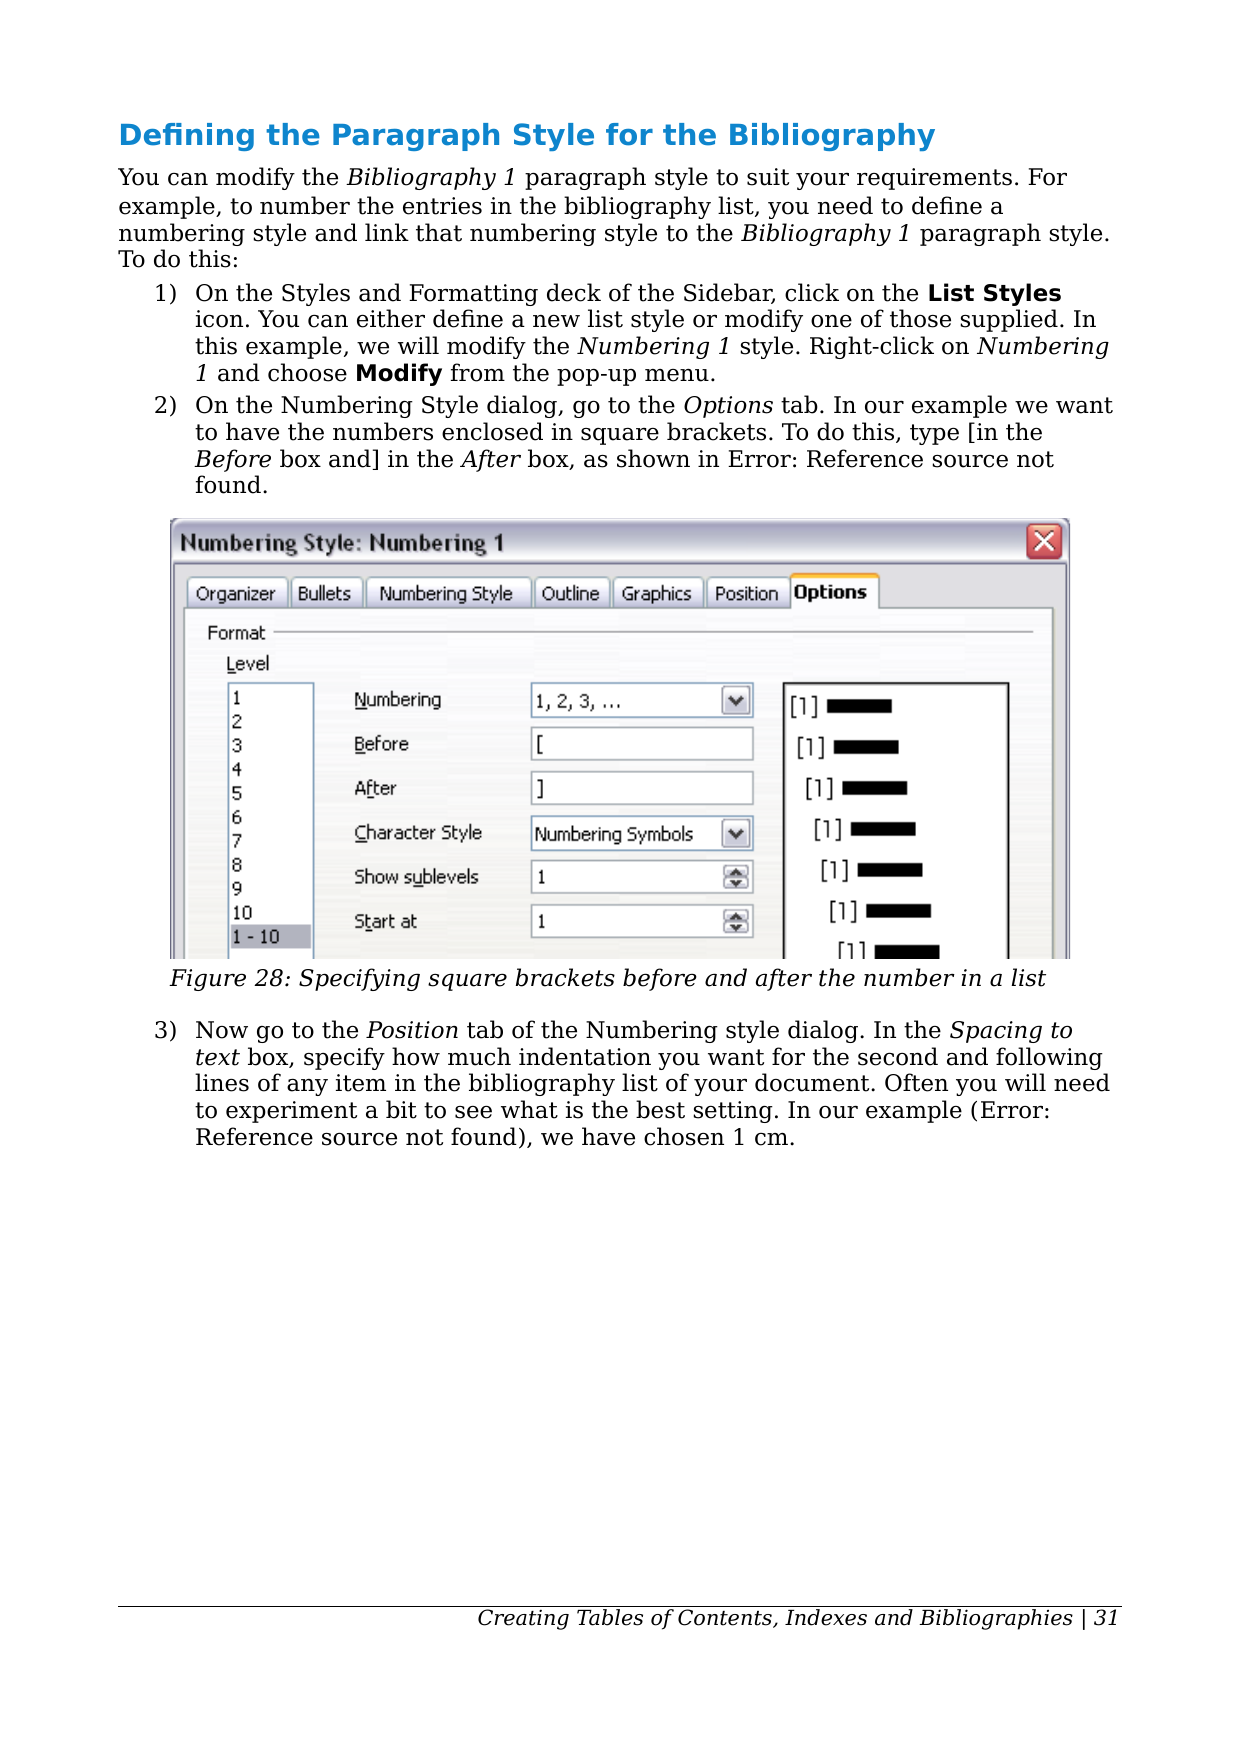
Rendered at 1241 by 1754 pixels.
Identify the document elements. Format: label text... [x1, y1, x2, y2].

text Figure 28: Specifying square brackets before and after the number in a list [170, 965, 1070, 992]
list You can modify the Bibliography 1 paragraph style to suit your requirements. For example, to number the entries in the bibliography list, you need to define a numbering style and link that numbering style to the Bibliography 1 paragraph style. To do this: [118, 164, 1122, 273]
list Now go to the Position tab of the Numbering style dialog. In the Spacing to text box, specify how much indentation you want for the second and following lines of any item in the bibliography list of your document. Often you will need to experiment a bit to see what is the best setting. In our example (Figure 29), we have chosen 1 cm. [177, 1017, 1122, 1150]
list On the Styles and Formatting deck of the Sidebar, click on the List Styles icon. You can either define a new list style or modify one of those supplied. In this example, we will modify the Numbering 1 style. Right-click on Numbering 1 and choose Modify from the pop-up menu. [177, 280, 1122, 386]
picture [170, 518, 1071, 959]
subtitle Defining the Paragraph Style for the Bibliography [118, 118, 1122, 152]
list On the Numbering Style dialog, go to the Options tab. In our example we want to have the numbers enclosed in square brackets. To do this, type [in the Before box and] in the After box, as shown in Figure 28. [177, 393, 1122, 499]
